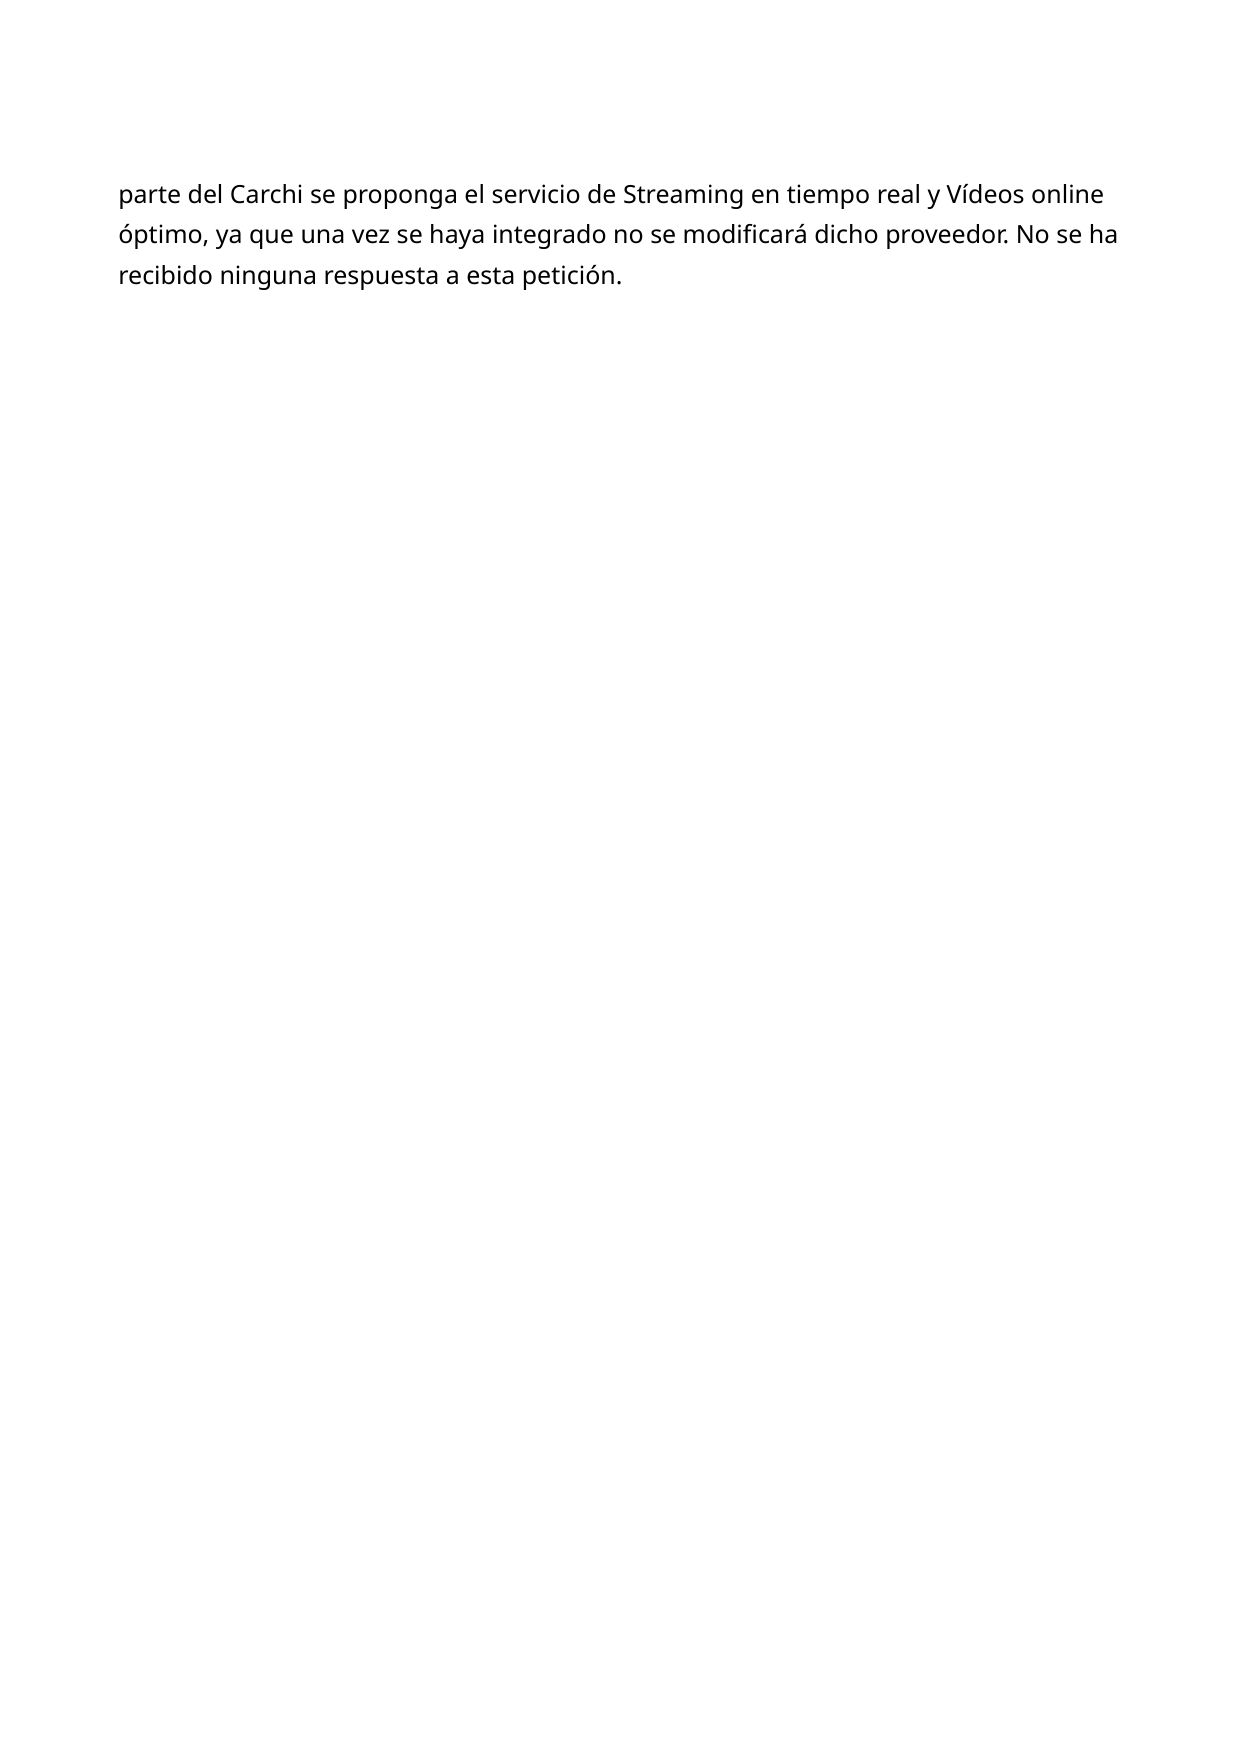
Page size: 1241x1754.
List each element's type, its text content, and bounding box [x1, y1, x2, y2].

text parte del Carchi se proponga el servicio de Streaming en tiempo real y Vídeos online óptimo, ya que una vez se haya integrado no se modificará dicho proveedor. No se ha recibido ninguna respuesta a esta petición. [118, 176, 1122, 292]
